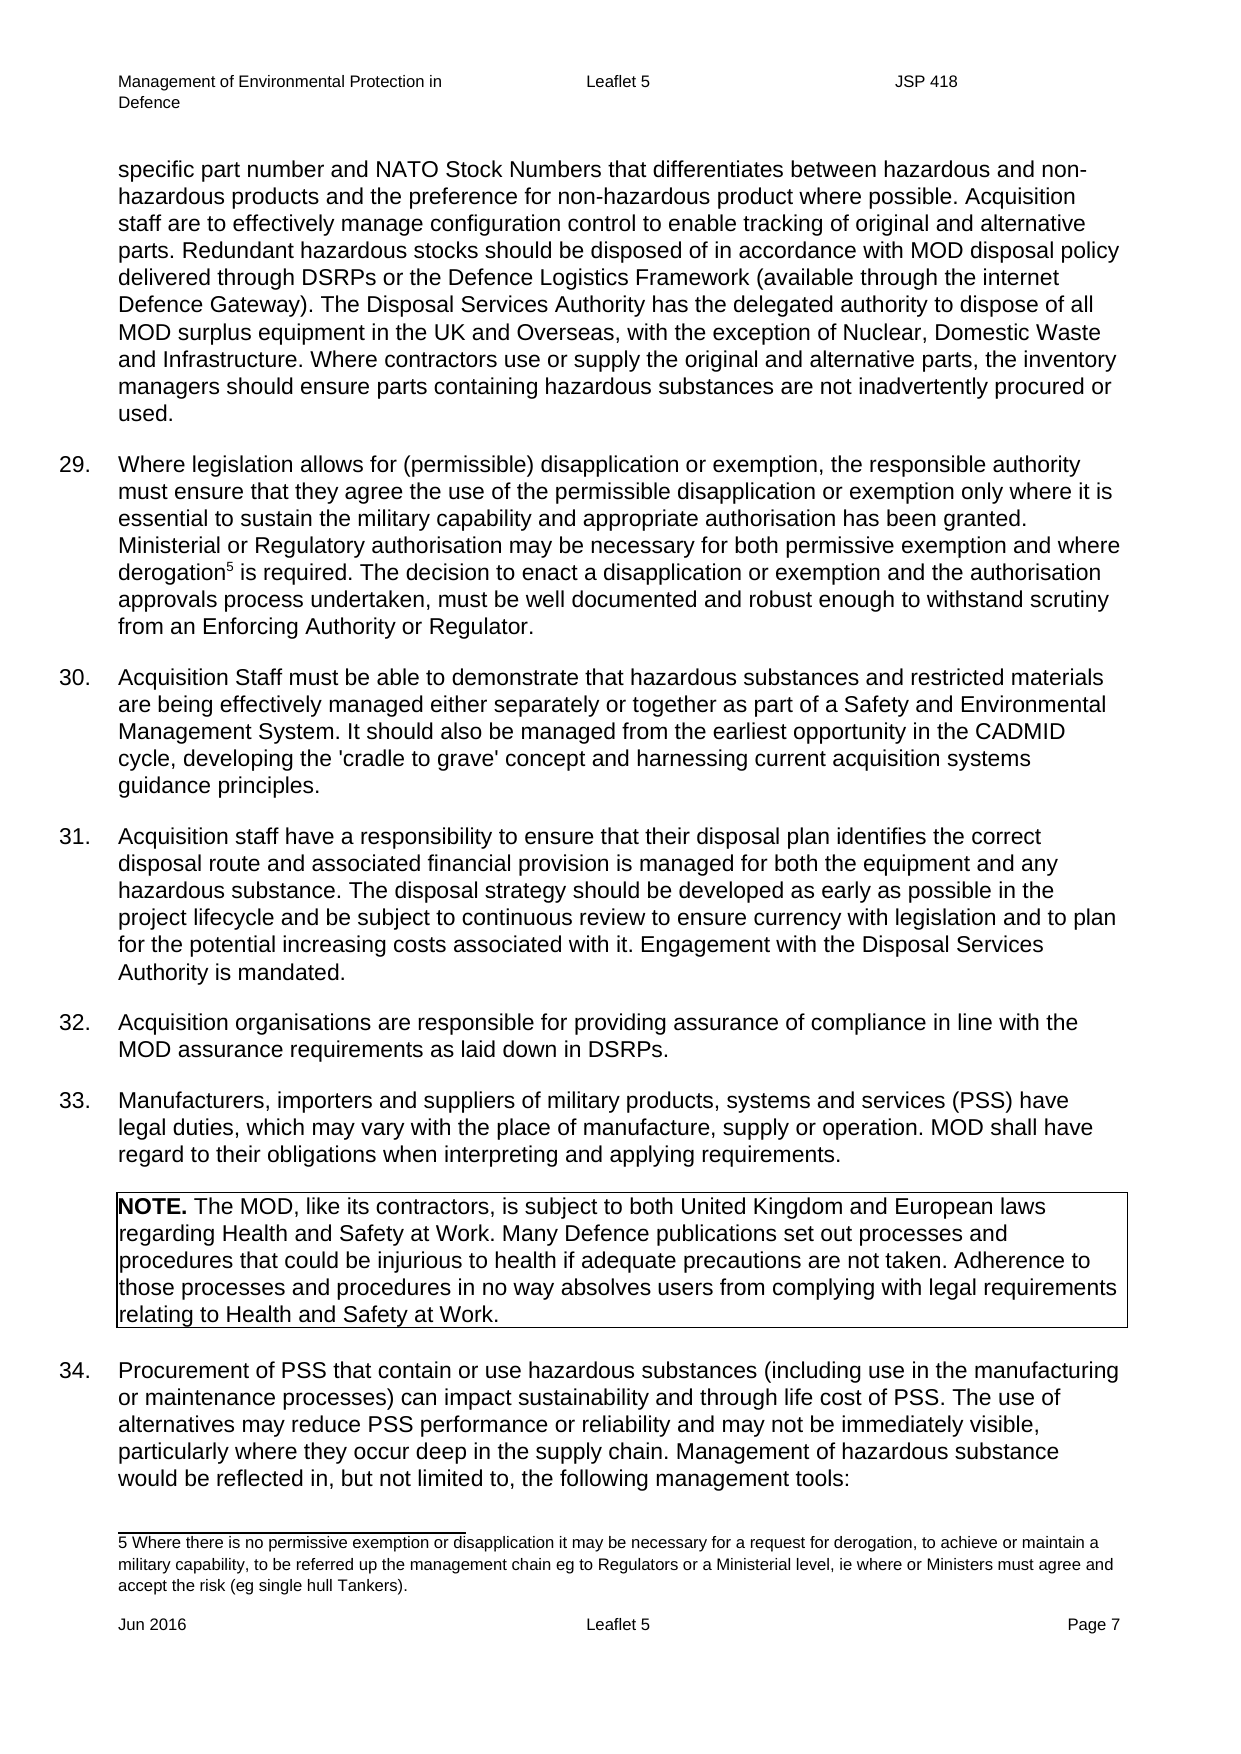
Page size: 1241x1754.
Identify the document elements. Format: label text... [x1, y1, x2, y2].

list Where there is no permissive exemption or disapplication it may be necessary for a request for derogation, to achieve or maintain a military capability, to be referred up the management chain eg to Regulators or a Ministerial level, ie where or Ministers must agree and accept the risk (eg single hull Tankers). [118, 1533, 1153, 1594]
list Acquisition organisations are responsible for providing assurance of compliance in line with the MOD assurance requirements as laid down in DSRPs. [59, 1009, 1123, 1063]
text NOTE. The MOD, like its contractors, is subject to both United Kingdom and European laws regarding Health and Safety at Work. Many Defence publications set out processes and procedures that could be injurious to health if adequate precautions are not taken. Adherence to those processes and procedures in no way absolves users from complying with legal requirements relating to Health and Safety at Work. [118, 1193, 1127, 1327]
list Acquisition staff have a responsibility to ensure that their disposal plan identifies the correct disposal route and associated financial provision is managed for both the equipment and any hazardous substance. The disposal strategy should be developed as early as possible in the project lifecycle and be subject to continuous review to ensure currency with legislation and to plan for the potential increasing costs associated with it. Engagement with the Disposal Services Authority is mandated. [59, 823, 1123, 985]
list Acquisition Staff must be able to demonstrate that hazardous substances and restricted materials are being effectively managed either separately or together as part of a Safety and Environmental Management System. It should also be managed from the earliest opportunity in the CADMID cycle, developing the 'cradle to grave' concept and harnessing current acquisition systems guidance principles. [59, 664, 1123, 799]
list Manufacturers, importers and suppliers of military products, systems and services (PSS) have legal duties, which may vary with the place of manufacture, supply or operation. MOD shall have regard to their obligations when interpreting and applying requirements. [59, 1087, 1123, 1168]
list Procurement of PSS that contain or use hazardous substances (including use in the manufacturing or maintenance processes) can impact sustainability and through life cost of PSS. The use of alternatives may reduce PSS performance or reliability and may not be immediately visible, particularly where they occur deep in the supply chain. Management of hazardous substance would be reflected in, but not limited to, the following management tools: [59, 1357, 1123, 1492]
list specific part number and NATO Stock Numbers that differentiates between hazardous and non-hazardous products and the preference for non-hazardous product where possible. Acquisition staff are to effectively manage configuration control to enable tracking of original and alternative parts. Redundant hazardous stocks should be disposed of in accordance with MOD disposal policy delivered through DSRPs or the Defence Logistics Framework (available through the internet Defence Gateway). The Disposal Services Authority has the delegated authority to dispose of all MOD surplus equipment in the UK and Overseas, with the exception of Nuclear, Domestic Waste and Infrastructure. Where contractors use or supply the original and alternative parts, the inventory managers should ensure parts containing hazardous substances are not inadvertently procured or used. [59, 156, 1123, 426]
list Where legislation allows for (permissible) disapplication or exemption, the responsible authority must ensure that they agree the use of the permissible disapplication or exemption only where it is essential to sustain the military capability and appropriate authorisation has been granted. Ministerial or Regulatory authorisation may be necessary for both permissive exemption and where derogation is required. The decision to enact a disapplication or exemption and the authorisation approvals process undertaken, must be well documented and robust enough to withstand scrutiny from an Enforcing Authority or Regulator. [59, 451, 1123, 639]
